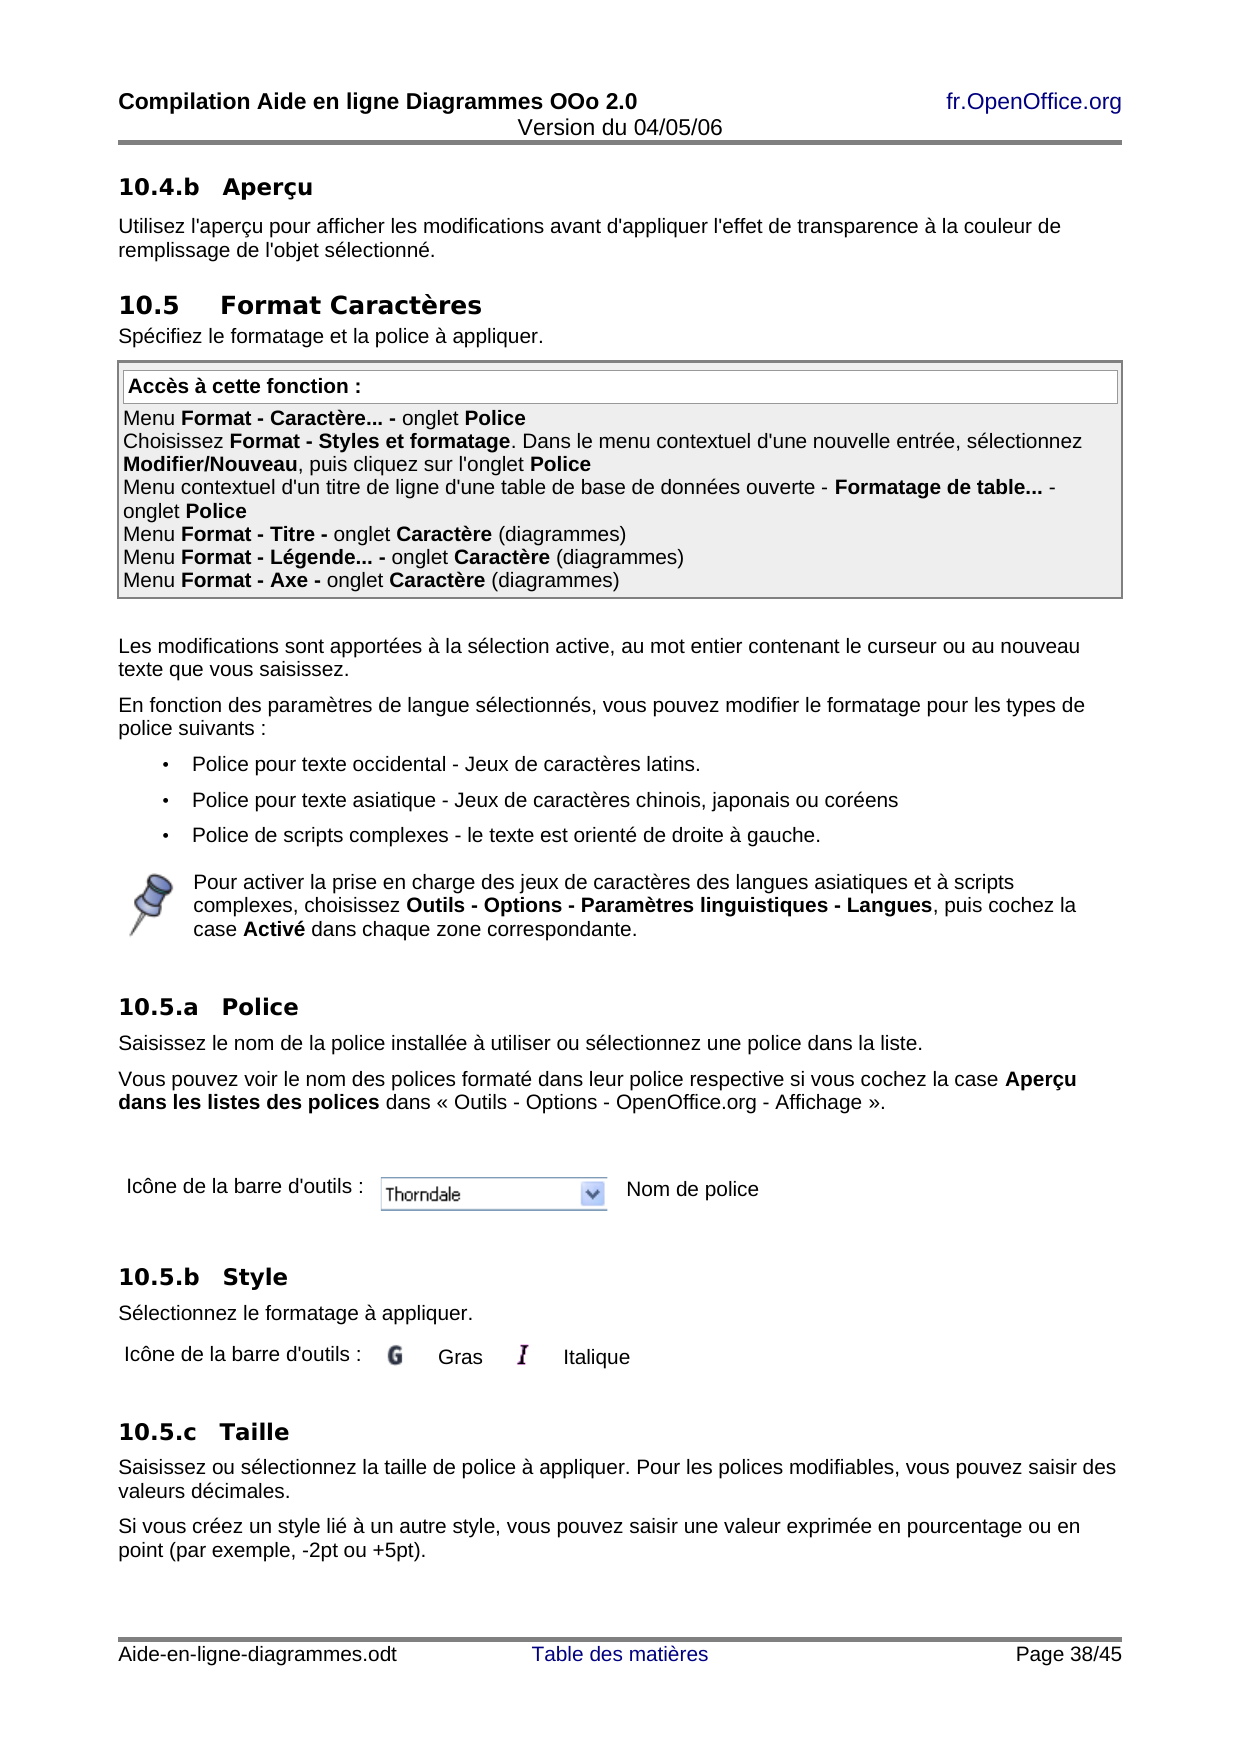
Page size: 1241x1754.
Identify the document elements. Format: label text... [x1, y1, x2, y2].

list Police pour texte occidental - Jeux de caractères latins. [162, 752, 1122, 776]
subtitle Police [118, 994, 1122, 1021]
picture [511, 1342, 537, 1368]
table_header Italique [557, 1337, 1122, 1386]
table_header Icône de la barre d'outils : [118, 1337, 377, 1386]
table_header Icône de la barre d'outils : [118, 1166, 373, 1221]
text Spécifiez le formatage et la police à appliquer. [118, 325, 1122, 348]
text Les modifications sont apportées à la sélection active, au mot entier contenant le curseur ou au nouveau texte que vous saisissez. [118, 634, 1122, 681]
text Saisissez ou sélectionnez la taille de police à appliquer. Pour les polices modifiables, vous pouvez saisir des valeurs décimales. [118, 1456, 1122, 1502]
table_header [506, 1337, 557, 1386]
table_header Nom de police [618, 1166, 826, 1221]
table_header [378, 1337, 432, 1386]
subtitle Taille [118, 1419, 1122, 1445]
text Si vous créez un style lié à un autre style, vous pouvez saisir une valeur exprimée en pourcentage ou en point (par exemple, -2pt ou +5pt). [118, 1515, 1122, 1561]
table_header [118, 860, 185, 951]
subtitle Aperçu [118, 174, 1122, 201]
subtitle Format Caractères [118, 291, 1122, 320]
text En fonction des paramètres de langue sélectionnés, vous pouvez modifier le formatage pour les types de police suivants : [118, 693, 1122, 740]
text Saisissez le nom de la police installée à utiliser ou sélectionnez une police dans la liste. [118, 1031, 1122, 1054]
table_header Gras [432, 1337, 506, 1386]
list Police pour texte asiatique - Jeux de caractères chinois, japonais ou coréens [162, 788, 1122, 811]
list Police de scripts complexes - le texte est orienté de droite à gauche. [162, 824, 1122, 847]
table_header [373, 1166, 618, 1221]
text Utilisez l'aperçu pour afficher les modifications avant d'appliquer l'effet de transparence à la couleur de remplissage de l'objet sélectionné. [118, 215, 1122, 261]
picture [383, 1342, 409, 1368]
subtitle Style [118, 1264, 1122, 1291]
text Vous pouvez voir le nom des polices formaté dans leur police respective si vous cochez la case Aperçu dans les listes des polices dans « Outils - Options - OpenOffice.org - Affichage ». [118, 1067, 1122, 1113]
table_header Pour activer la prise en charge des jeux de caractères des langues asiatiques et à scripts complexes, choisissez Outils - Options - Paramètres linguistiques - Langues, puis cochez la case Activé dans chaque zone correspondante. [185, 860, 1107, 951]
picture [126, 872, 178, 939]
picture [380, 1177, 608, 1211]
table_header Accès à cette fonction : Menu Format - Caractère... - onglet Police Choisissez Format - Styles et formatage. Dans le menu contextuel d'une nouvelle entrée, sélectionnez Modifier/Nouveau, puis cliquez sur l'onglet Police Menu contextuel d'un titre de ligne d'une table de base de données ouverte - Formatage de table... - onglet Police Menu Format - Titre - onglet Caractère (diagrammes) Menu Format - Légende... - onglet Caractère (diagrammes) Menu Format - Axe - onglet Caractère (diagrammes) [119, 363, 1121, 597]
text Sélectionnez le formatage à appliquer. [118, 1301, 1122, 1324]
